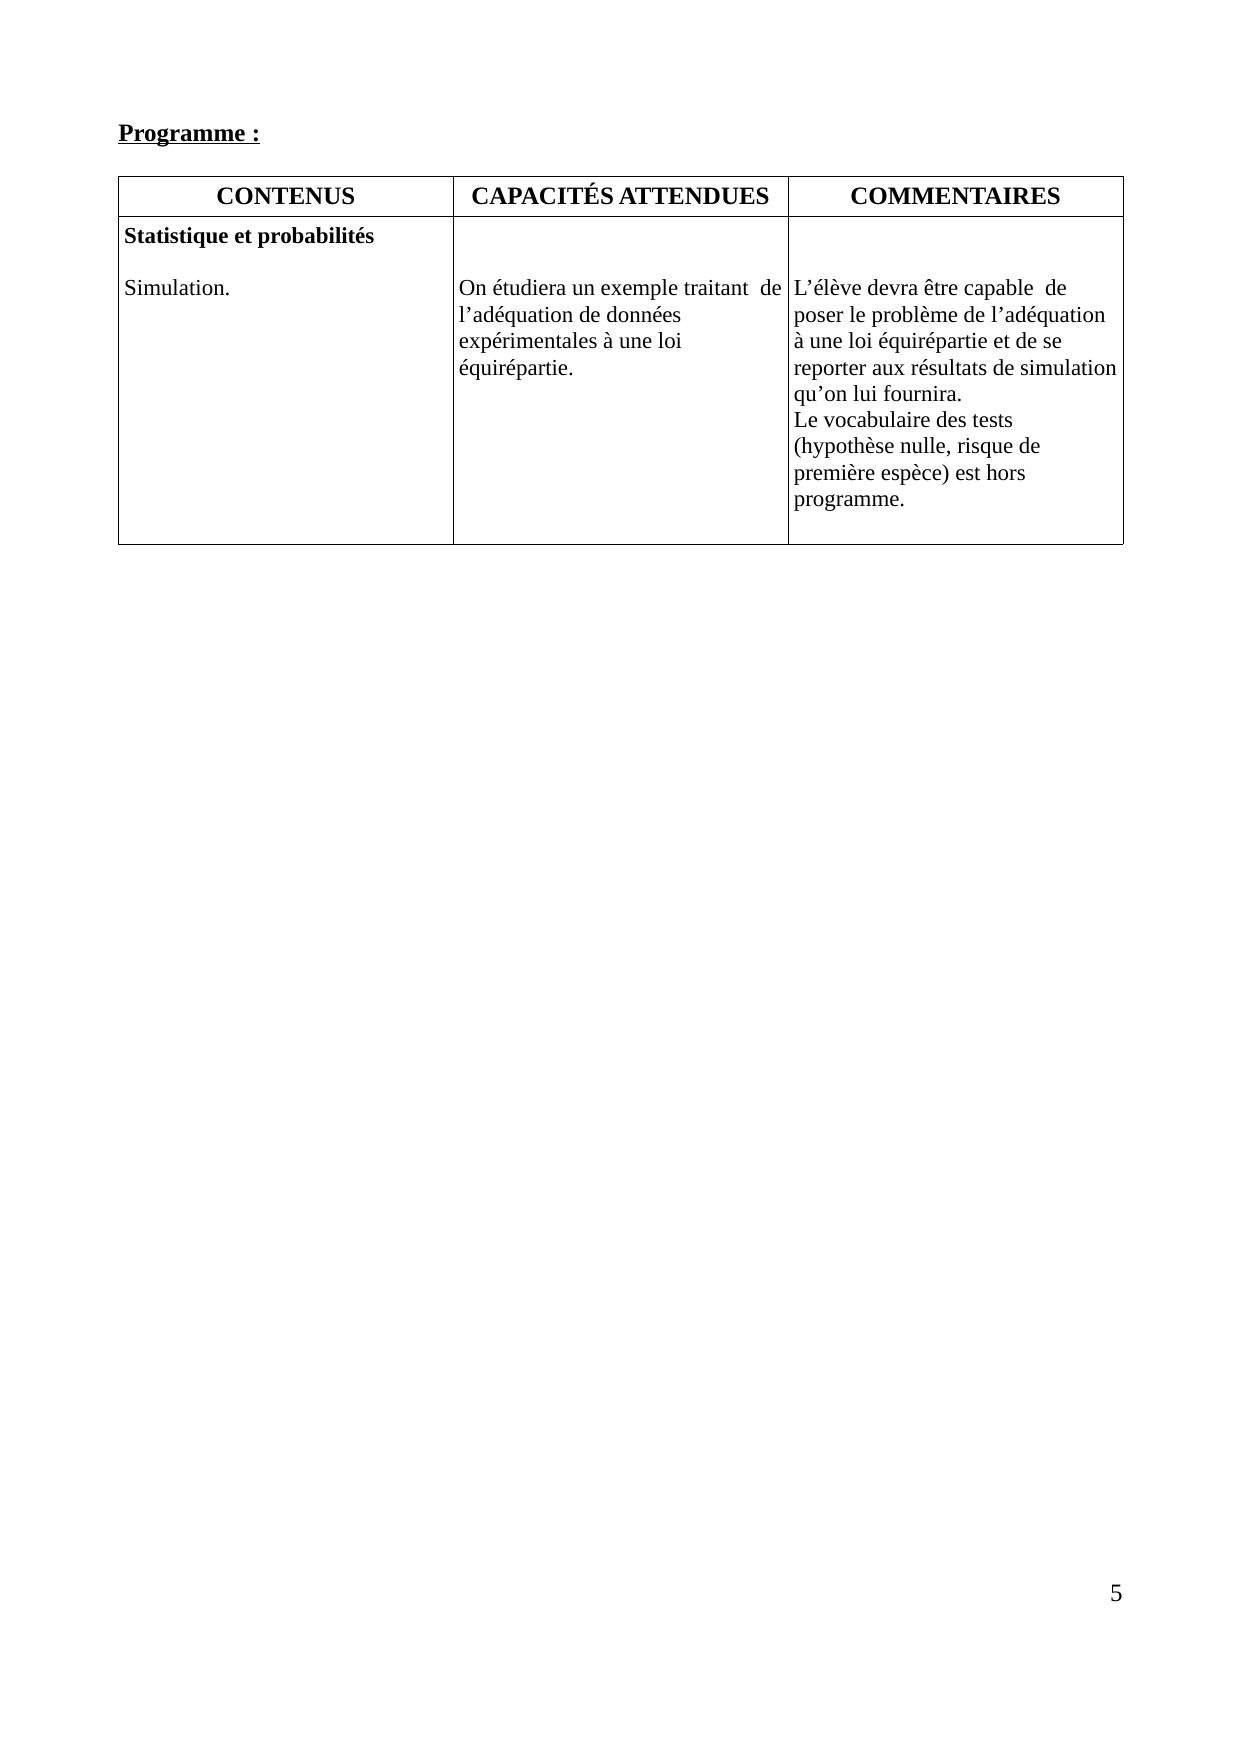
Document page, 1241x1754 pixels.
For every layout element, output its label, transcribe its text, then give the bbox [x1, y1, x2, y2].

text Programme : [118, 118, 1122, 147]
table_header CAPACITÉS ATTENDUES [454, 177, 788, 216]
table_header COMMENTAIRES [789, 177, 1123, 216]
table_header CONTENUS [119, 177, 453, 216]
table_cell On étudiera un exemple traitant de l’adéquation de données expérimentales à une loi équirépartie. [454, 217, 788, 544]
table_cell L’élève devra être capable de poser le problème de l’adéquation à une loi équirépartie et de se reporter aux résultats de simulation qu’on lui fournira. Le vocabulaire des tests (hypothèse nulle, risque de première espèce) est hors programme. [789, 217, 1123, 544]
table_cell Statistique et probabilités Simulation. [119, 217, 453, 544]
